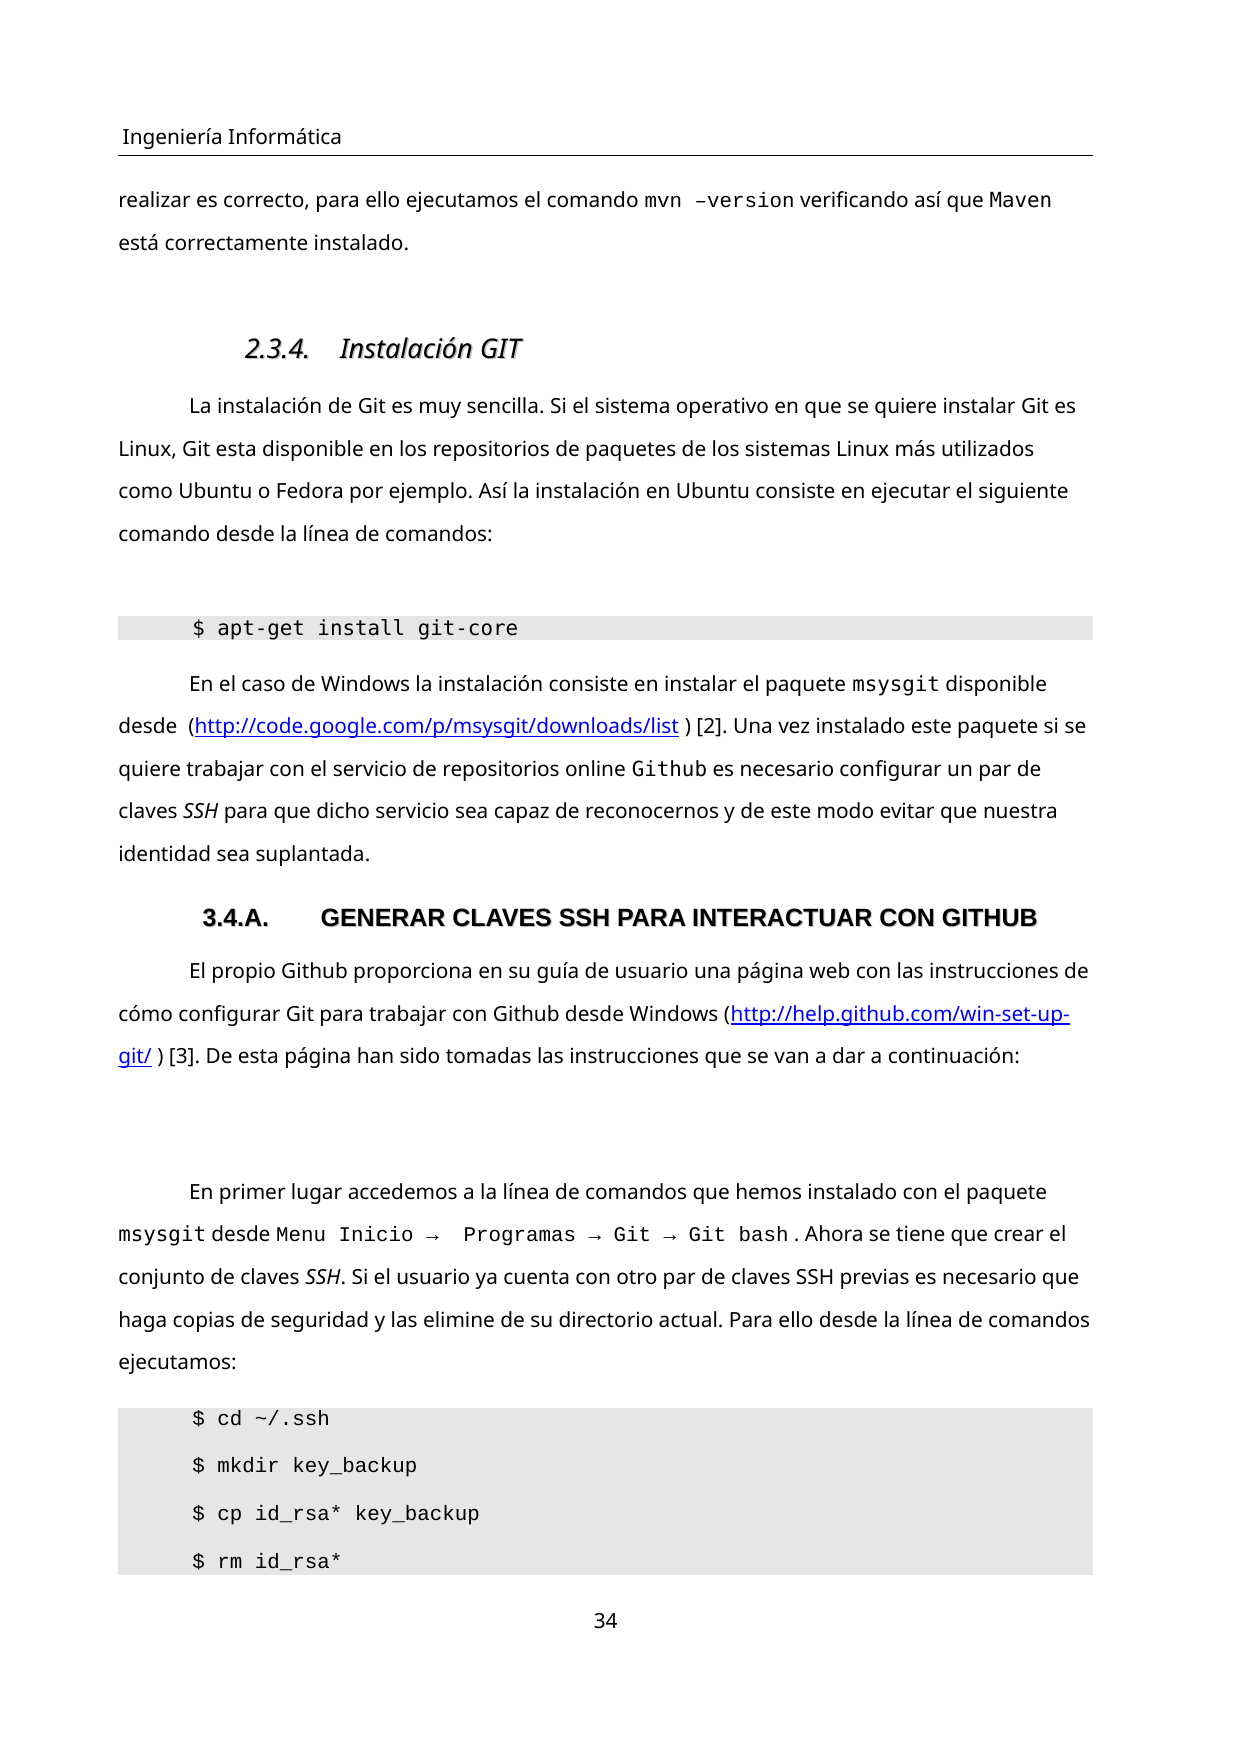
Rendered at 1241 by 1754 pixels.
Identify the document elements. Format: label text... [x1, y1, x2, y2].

text $ mkdir key_backup [118, 1456, 1093, 1479]
text En primer lugar accedemos a la línea de comandos que hemos instalado con el paquete msysgit desde Menu Inicio → Programas → Git → Git bash . Ahora se tiene que crear el conjunto de claves SSH. Si el usuario ya cuenta con otro par de claves SSH previas es necesario que haga copias de seguridad y las elimine de su directorio actual. Para ello desde la línea de comandos ejecutamos: [118, 1177, 1093, 1376]
subtitle Generar claves SSH para interactuar con Github [148, 903, 1093, 931]
text En el caso de Windows la instalación consiste en instalar el paquete msysgit disponible desde (http://code.google.com/p/msysgit/downloads/list ) [2]. Una vez instalado este paquete si se quiere trabajar con el servicio de repositorios online Github es necesario configurar un par de claves SSH para que dicho servicio sea capaz de reconocernos y de este modo evitar que nuestra identidad sea suplantada. [118, 669, 1093, 868]
text La instalación de Git es muy sencilla. Si el sistema operativo en que se quiere instalar Git es Linux, Git esta disponible en los repositorios de paquetes de los sistemas Linux más utilizados como Ubuntu o Fedora por ejemplo. Así la instalación en Ubuntu consiste en ejecutar el siguiente comando desde la línea de comandos: [118, 391, 1093, 547]
text El propio Github proporciona en su guía de usuario una página web con las instrucciones de cómo configurar Git para trabajar con Github desde Windows (http://help.github.com/win-set-up-git/ ) [3]. De esta página han sido tomadas las instrucciones que se van a dar a continuación: [118, 956, 1093, 1070]
text $ rm id_rsa* [118, 1551, 1093, 1575]
text realizar es correcto, para ello ejecutamos el comando mvn –version verificando así que Maven está correctamente instalado. [118, 185, 1093, 256]
text $ apt-get install git-core [118, 616, 1093, 640]
text $ cp id_rsa* key_backup [118, 1503, 1093, 1527]
subtitle Instalación GIT [310, 329, 1093, 366]
text $ cd ~/.ssh [118, 1408, 1093, 1431]
